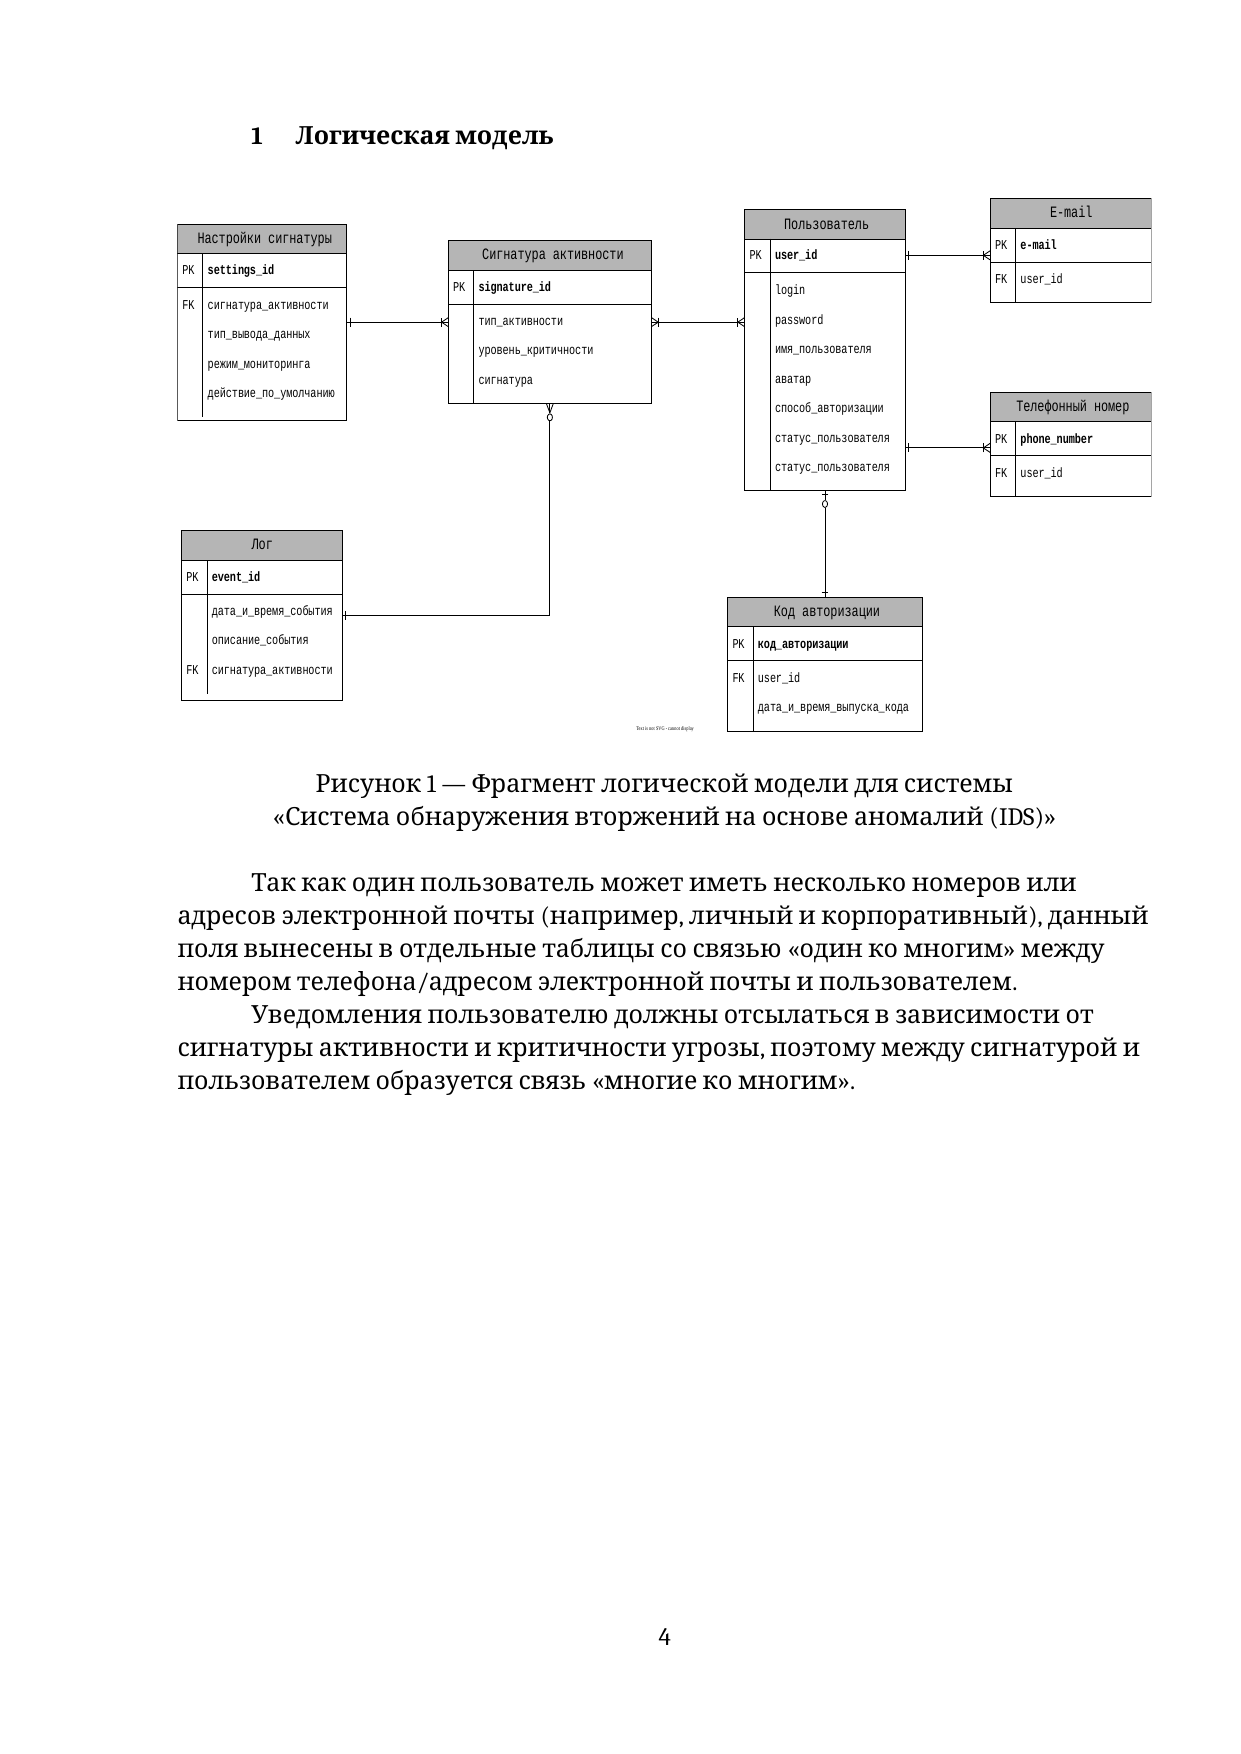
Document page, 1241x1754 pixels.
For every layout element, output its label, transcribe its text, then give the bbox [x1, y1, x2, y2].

text Рисунок 1 — Фрагмент логической модели для системы «Система обнаружения вторжений на основе аномалий (IDS)» [177, 770, 1152, 832]
text Так как один пользователь может иметь несколько номеров или адресов электронной почты (например, личный и корпоративный), данный поля вынесены в отдельные таблицы со связью «один ко многим» между номером телефона/адресом электронной почты и пользователем. [177, 869, 1152, 997]
text Уведомления пользователю должны отсылаться в зависимости от сигнатуры активности и критичности угрозы, поэтому между сигнатурой и пользователем образуется связь «многие ко многим». [177, 1001, 1152, 1096]
list Логическая модель [251, 122, 1152, 151]
